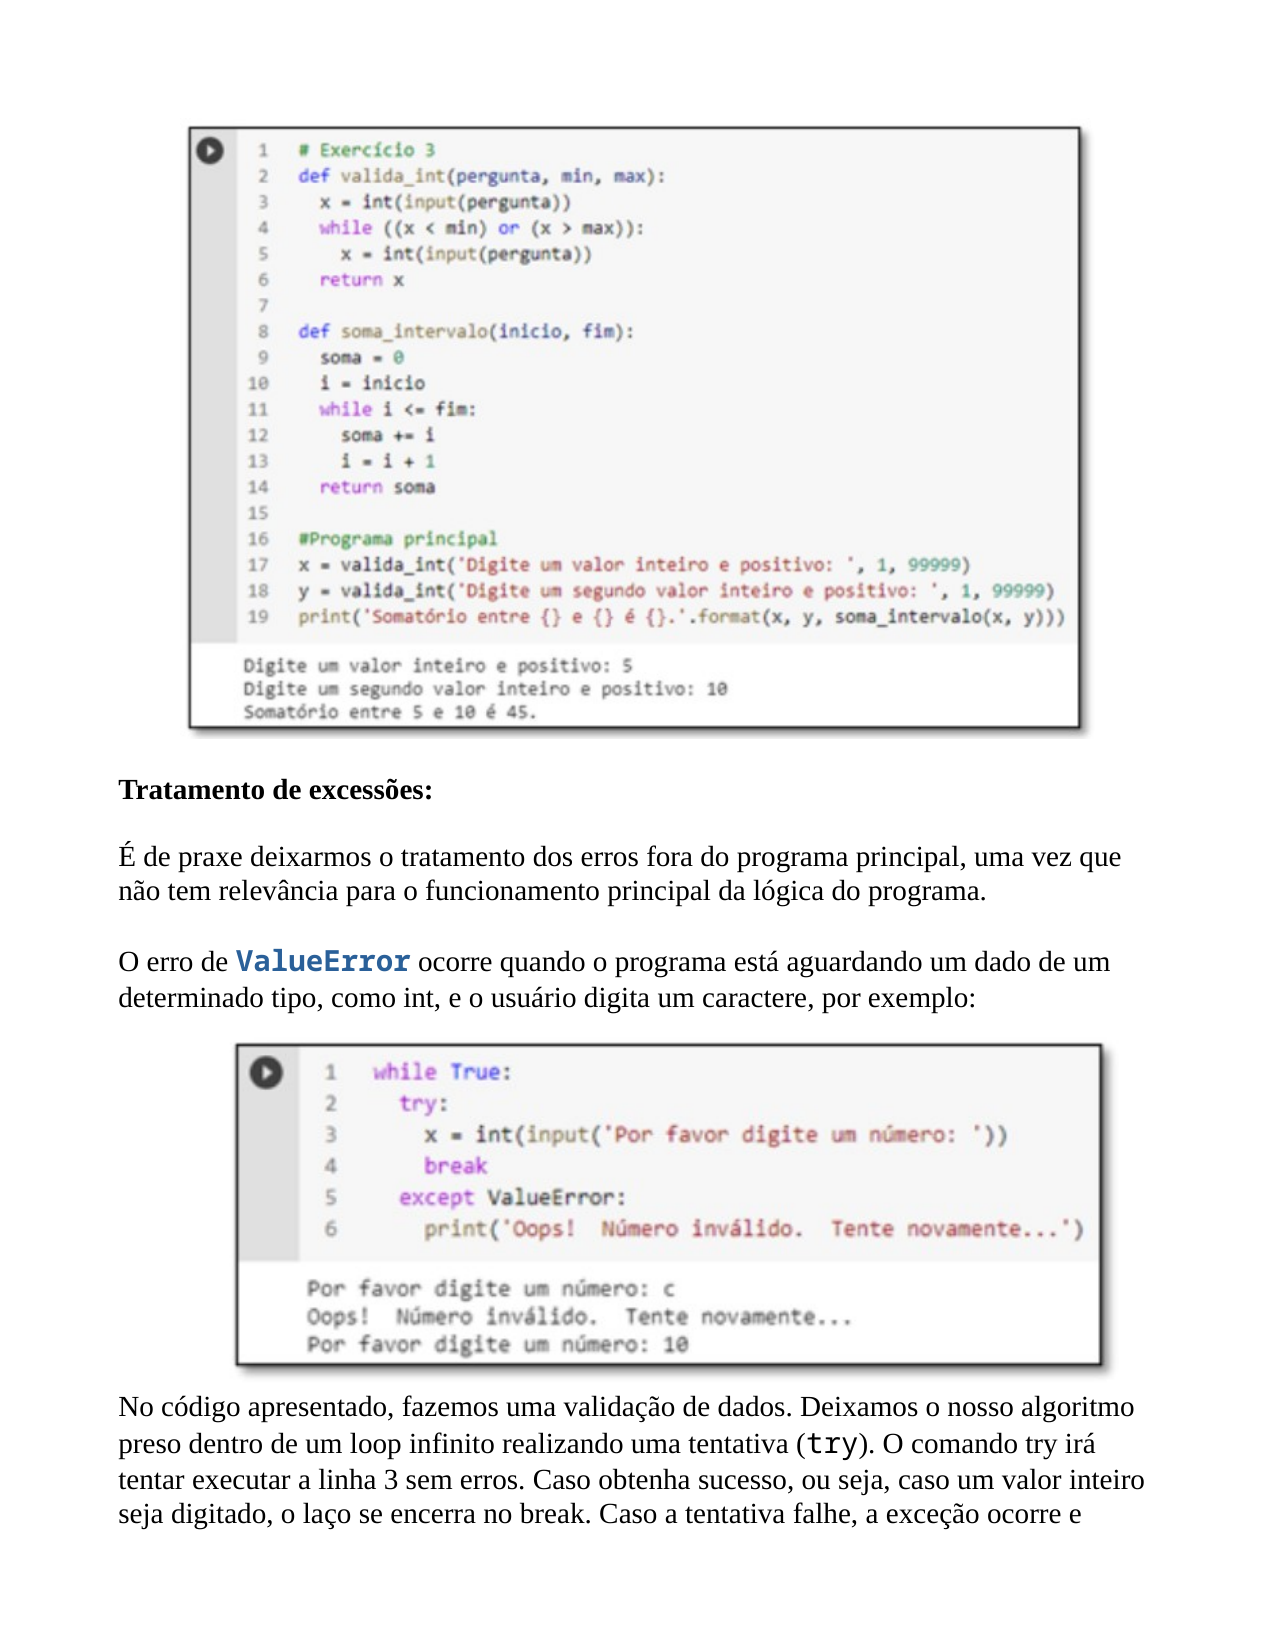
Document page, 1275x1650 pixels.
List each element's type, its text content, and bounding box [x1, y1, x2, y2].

text No código apresentado, fazemos uma validação de dados. Deixamos o nosso algoritmo preso dentro de um loop infinito realizando uma tentativa (try). O comando try irá tentar executar a linha 3 sem erros. Caso obtenha sucesso, ou seja, caso um valor inteiro seja digitado, o laço se encerra no break. Caso a tentativa falhe, a exceção ocorre e [118, 1013, 1157, 1529]
picture [218, 1029, 1119, 1389]
text É de praxe deixarmos o tratamento dos erros fora do programa principal, uma vez que não tem relevância para o funcionamento principal da lógica do programa. [118, 839, 1157, 907]
text O erro de ValueError ocorre quando o programa está aguardando um dado de um determinado tipo, como int, e o usuário digita um caractere, por exemplo: [118, 940, 1157, 1013]
text Tratamento de excessões: [118, 772, 1157, 806]
picture [180, 118, 1095, 739]
